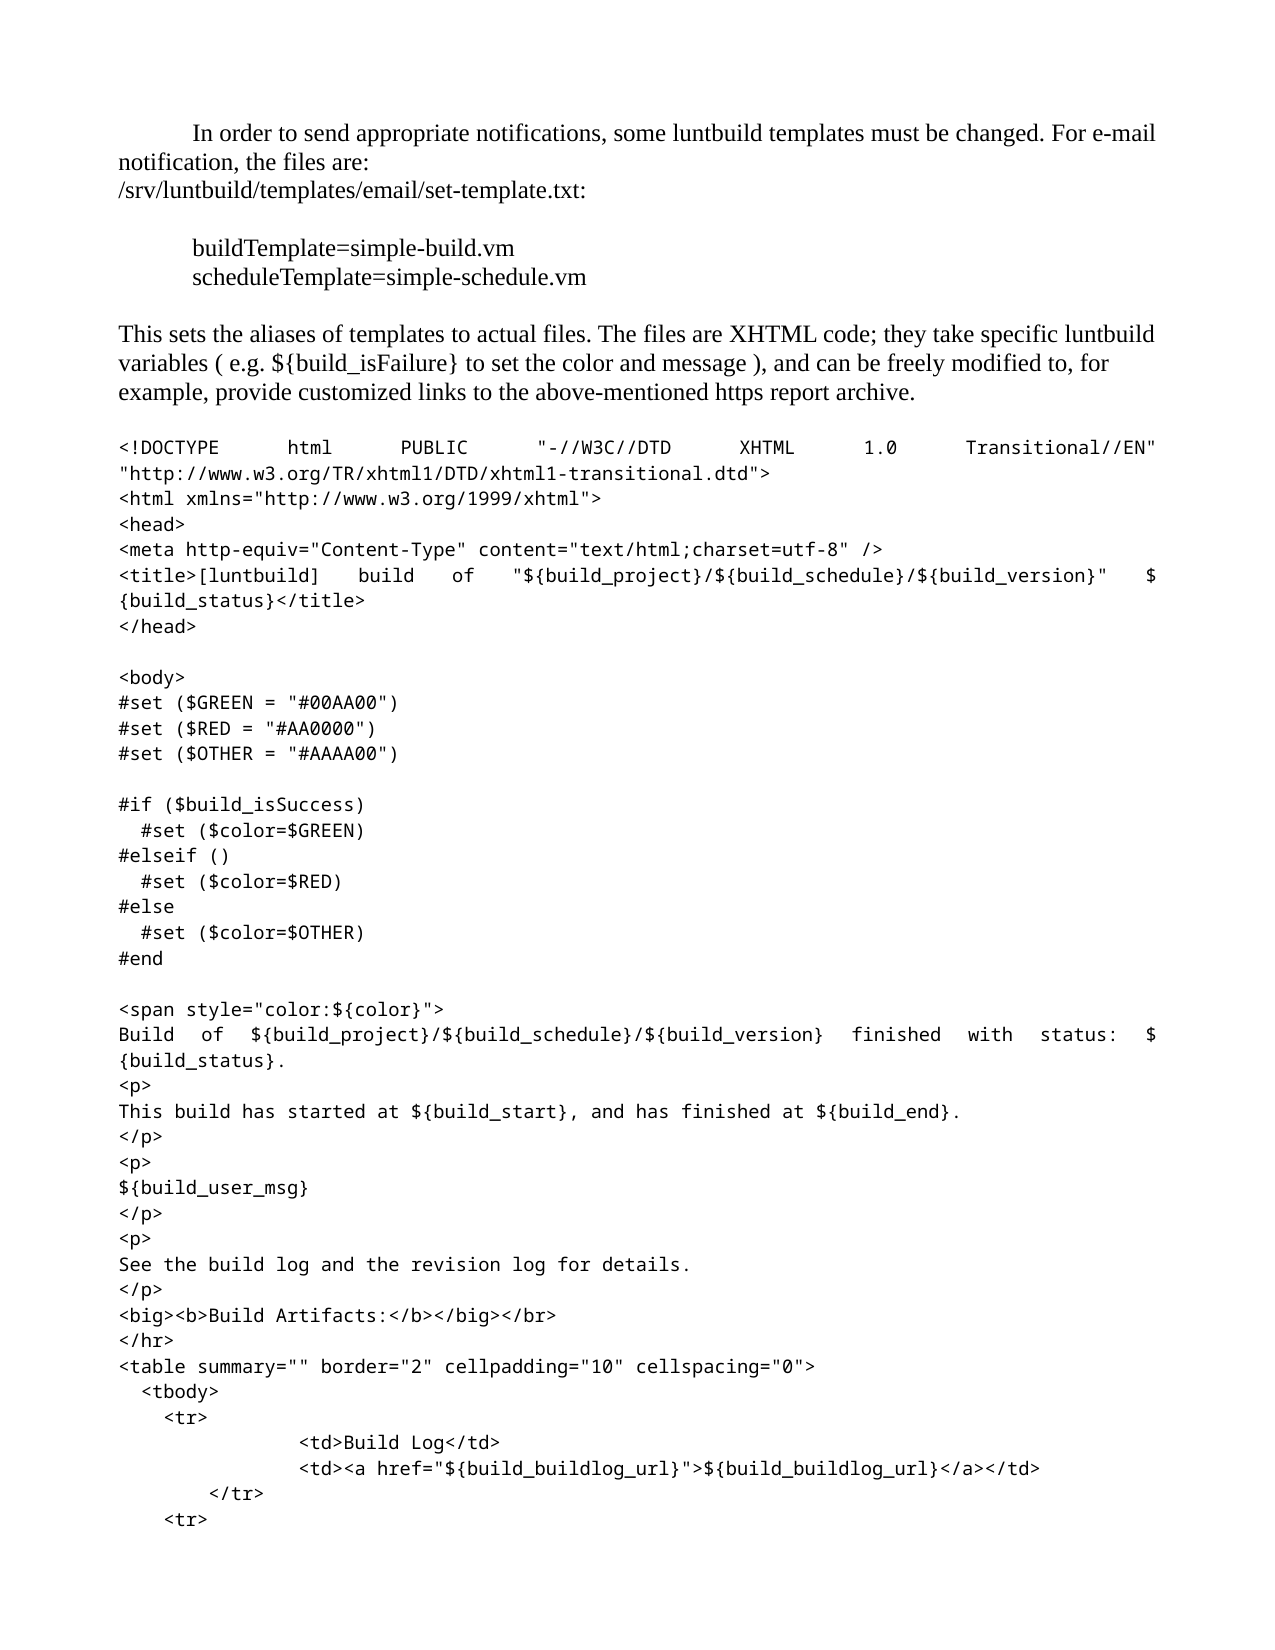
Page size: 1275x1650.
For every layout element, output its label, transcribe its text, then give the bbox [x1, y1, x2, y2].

text #end [118, 945, 1157, 970]
text <title>[luntbuild] build of "${build_project}/${build_schedule}/${build_version}" ${build_status}</title> [118, 562, 1157, 613]
text #set ($RED = "#AA0000") [118, 715, 1157, 741]
text #set ($color=$OTHER) [118, 919, 1157, 945]
text #else [118, 894, 1157, 919]
text </hr> [118, 1328, 1157, 1353]
text </p> [118, 1200, 1157, 1226]
text #set ($color=$RED) [118, 868, 1157, 894]
text scheduleTemplate=simple-schedule.vm [118, 262, 1157, 291]
text See the build log and the revision log for details. [118, 1251, 1157, 1277]
text In order to send appropriate notifications, some luntbuild templates must be changed. For e-mail notification, the files are: [118, 118, 1157, 176]
text <table summary="" border="2" cellpadding="10" cellspacing="0"> [118, 1353, 1157, 1379]
text <html xmlns="http://www.w3.org/1999/xhtml"> [118, 485, 1157, 511]
text <span style="color:${color}"> [118, 996, 1157, 1021]
text This sets the aliases of templates to actual files. The files are XHTML code; they take specific luntbuild variables ( e.g. ${build_isFailure} to set the color and message ), and can be freely modified to, for example, provide customized links to the above-mentioned https report archive. [118, 319, 1157, 406]
text </p> [118, 1123, 1157, 1149]
text /srv/luntbuild/templates/email/set-template.txt: [118, 176, 1157, 204]
text <p> [118, 1149, 1157, 1174]
text ${build_user_msg} [118, 1174, 1157, 1200]
text <big><b>Build Artifacts:</b></big></br> [118, 1302, 1157, 1328]
text #set ($OTHER = "#AAAA00") [118, 741, 1157, 766]
text This build has started at ${build_start}, and has finished at ${build_end}. [118, 1098, 1157, 1123]
text </p> [118, 1277, 1157, 1302]
text <p> [118, 1072, 1157, 1098]
text #if ($build_isSuccess) [118, 792, 1157, 817]
text buildTemplate=simple-build.vm [118, 233, 1157, 262]
text #set ($color=$GREEN) [118, 817, 1157, 843]
text <head> [118, 511, 1157, 536]
text Build of ${build_project}/${build_schedule}/${build_version} finished with status: ${build_status}. [118, 1021, 1157, 1072]
text </head> [118, 613, 1157, 638]
text <body> [118, 664, 1157, 689]
text <!DOCTYPE html PUBLIC "-//W3C//DTD XHTML 1.0 Transitional//EN" "http://www.w3.org/TR/xhtml1/DTD/xhtml1-transitional.dtd"> [118, 434, 1157, 485]
text <td>Build Log</td> [118, 1430, 1157, 1455]
text #elseif () [118, 843, 1157, 868]
text <td><a href="${build_buildlog_url}">${build_buildlog_url}</a></td> [118, 1455, 1157, 1481]
text <tr> [118, 1404, 1157, 1430]
text </tr> [118, 1481, 1157, 1506]
text <tbody> [118, 1379, 1157, 1404]
text <tr> [118, 1506, 1157, 1532]
text <p> [118, 1226, 1157, 1251]
text #set ($GREEN = "#00AA00") [118, 689, 1157, 715]
text <meta http-equiv="Content-Type" content="text/html;charset=utf-8" /> [118, 536, 1157, 562]
